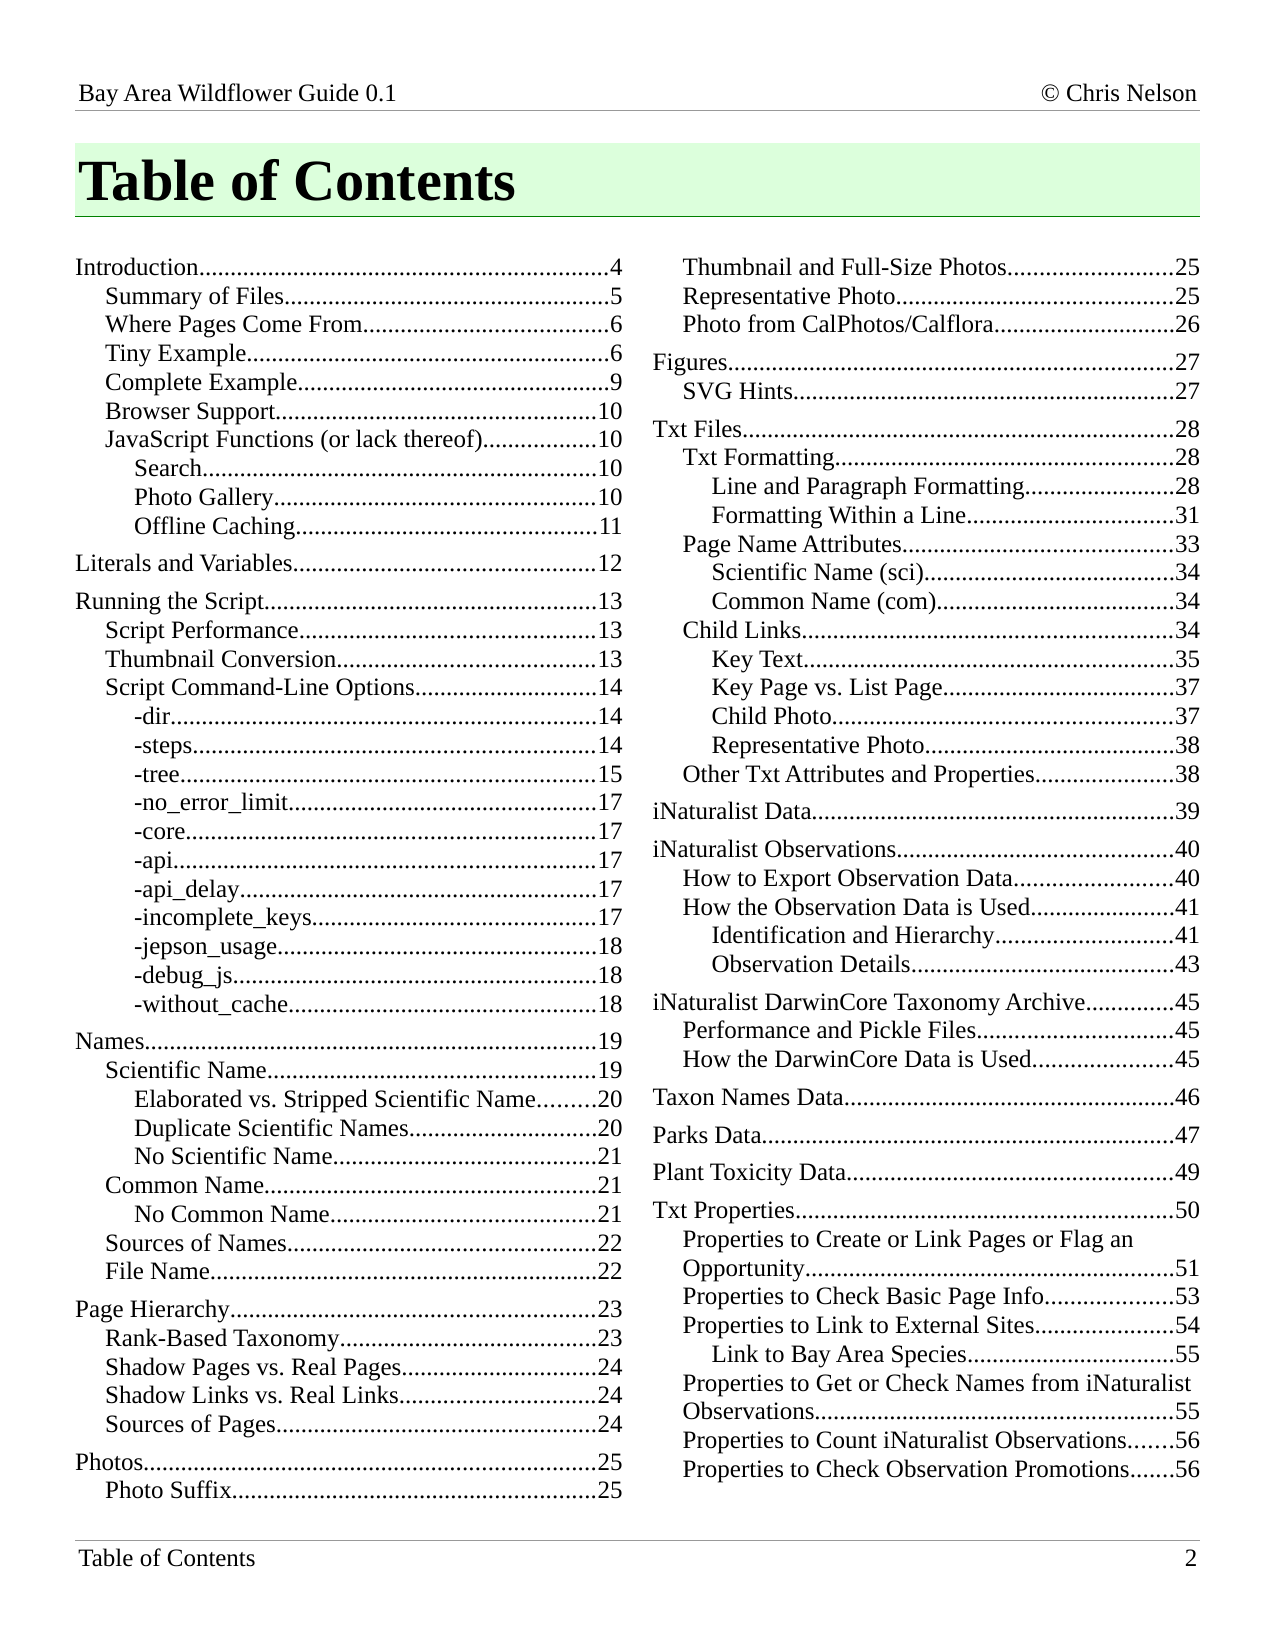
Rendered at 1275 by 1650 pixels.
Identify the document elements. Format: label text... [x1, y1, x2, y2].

text Common Name 21 [105, 1170, 622, 1199]
text Thumbnail Conversion 13 [105, 644, 622, 672]
text Line and Paragraph Formatting 28 [711, 471, 1200, 500]
text Summary of Files 5 [105, 281, 622, 309]
text Common Name (com) 34 [711, 586, 1200, 615]
text -no_error_limit 17 [134, 787, 622, 816]
text Child Links 34 [682, 615, 1200, 644]
text Offline Caching 11 [134, 511, 622, 539]
text Thumbnail and Full-Size Photos 25 [682, 252, 1200, 281]
text Introduction 4 [75, 252, 622, 281]
text Properties to Create or Link Pages or Flag an Opportunity 51 [682, 1224, 1200, 1281]
text No Scientific Name 21 [134, 1141, 622, 1170]
text Properties to Check Observation Promotions 56 [682, 1454, 1200, 1483]
text Photo from CalPhotos/Calflora 26 [682, 309, 1200, 338]
text -api_delay 17 [134, 874, 622, 902]
text Photo Gallery 10 [134, 482, 622, 511]
subtitle Table of Contents [75, 143, 1200, 216]
text Properties to Link to External Sites 54 [682, 1310, 1200, 1339]
text Parks Data 47 [652, 1120, 1200, 1148]
text iNaturalist Data 39 [652, 796, 1200, 825]
text Sources of Pages 24 [105, 1409, 622, 1438]
text Other Txt Attributes and Properties 38 [682, 759, 1200, 787]
text File Name 22 [105, 1256, 622, 1285]
text Browser Support 10 [105, 396, 622, 424]
text -steps 14 [134, 730, 622, 759]
text Scientific Name 19 [105, 1055, 622, 1084]
text iNaturalist Observations 40 [652, 834, 1200, 863]
text Script Command-Line Options 14 [105, 672, 622, 701]
text -api 17 [134, 845, 622, 874]
text Sources of Names 22 [105, 1228, 622, 1256]
text Performance and Pickle Files 45 [682, 1016, 1200, 1044]
text Txt Properties 50 [652, 1195, 1200, 1224]
text Elaborated vs. Stripped Scientific Name 20 [134, 1084, 622, 1113]
text Page Hierarchy 23 [75, 1294, 622, 1323]
text Txt Files 28 [652, 414, 1200, 442]
text Link to Bay Area Species 55 [711, 1339, 1200, 1368]
text Scientific Name (sci) 34 [711, 557, 1200, 586]
text Where Pages Come From 6 [105, 309, 622, 338]
text Page Name Attributes 33 [682, 529, 1200, 557]
text Observation Details 43 [711, 949, 1200, 978]
text Literals and Variables 12 [75, 548, 622, 577]
text Properties to Get or Check Names from iNaturalist Observations 55 [682, 1368, 1200, 1425]
text Child Photo 37 [711, 701, 1200, 730]
text How the Observation Data is Used 41 [682, 892, 1200, 920]
text Photo Suffix 25 [105, 1476, 622, 1504]
text No Common Name 21 [134, 1199, 622, 1228]
text Shadow Pages vs. Real Pages 24 [105, 1352, 622, 1380]
text Formatting Within a Line 31 [711, 500, 1200, 529]
text Txt Formatting 28 [682, 442, 1200, 471]
text Representative Photo 25 [682, 281, 1200, 309]
text Duplicate Scientific Names 20 [134, 1113, 622, 1141]
text Names 19 [75, 1026, 622, 1055]
text -tree 15 [134, 759, 622, 787]
text Search 10 [134, 453, 622, 482]
text -debug_js 18 [134, 960, 622, 989]
text -core 17 [134, 816, 622, 845]
text Script Performance 13 [105, 615, 622, 644]
text Figures 27 [652, 347, 1200, 376]
text -without_cache 18 [134, 989, 622, 1017]
text Running the Script 13 [75, 586, 622, 615]
text Properties to Count iNaturalist Observations 56 [682, 1425, 1200, 1454]
text Photos 25 [75, 1447, 622, 1476]
text Rank-Based Taxonomy 23 [105, 1323, 622, 1352]
text Shadow Links vs. Real Links 24 [105, 1380, 622, 1409]
text Identification and Hierarchy 41 [711, 920, 1200, 949]
text Taxon Names Data 46 [652, 1082, 1200, 1111]
text Properties to Check Basic Page Info 53 [682, 1281, 1200, 1310]
text Plant Toxicity Data 49 [652, 1157, 1200, 1186]
text JavaScript Functions (or lack thereof) 10 [105, 424, 622, 453]
text Complete Example 9 [105, 367, 622, 396]
text How to Export Observation Data 40 [682, 863, 1200, 892]
text iNaturalist DarwinCore Taxonomy Archive 45 [652, 987, 1200, 1016]
text Representative Photo 38 [711, 730, 1200, 759]
text Key Text 35 [711, 644, 1200, 672]
text -dir 14 [134, 701, 622, 730]
text How the DarwinCore Data is Used 45 [682, 1044, 1200, 1073]
text -incomplete_keys 17 [134, 902, 622, 931]
text -jepson_usage 18 [134, 931, 622, 960]
text Tiny Example 6 [105, 338, 622, 367]
text SVG Hints 27 [682, 376, 1200, 405]
text Key Page vs. List Page 37 [711, 672, 1200, 701]
